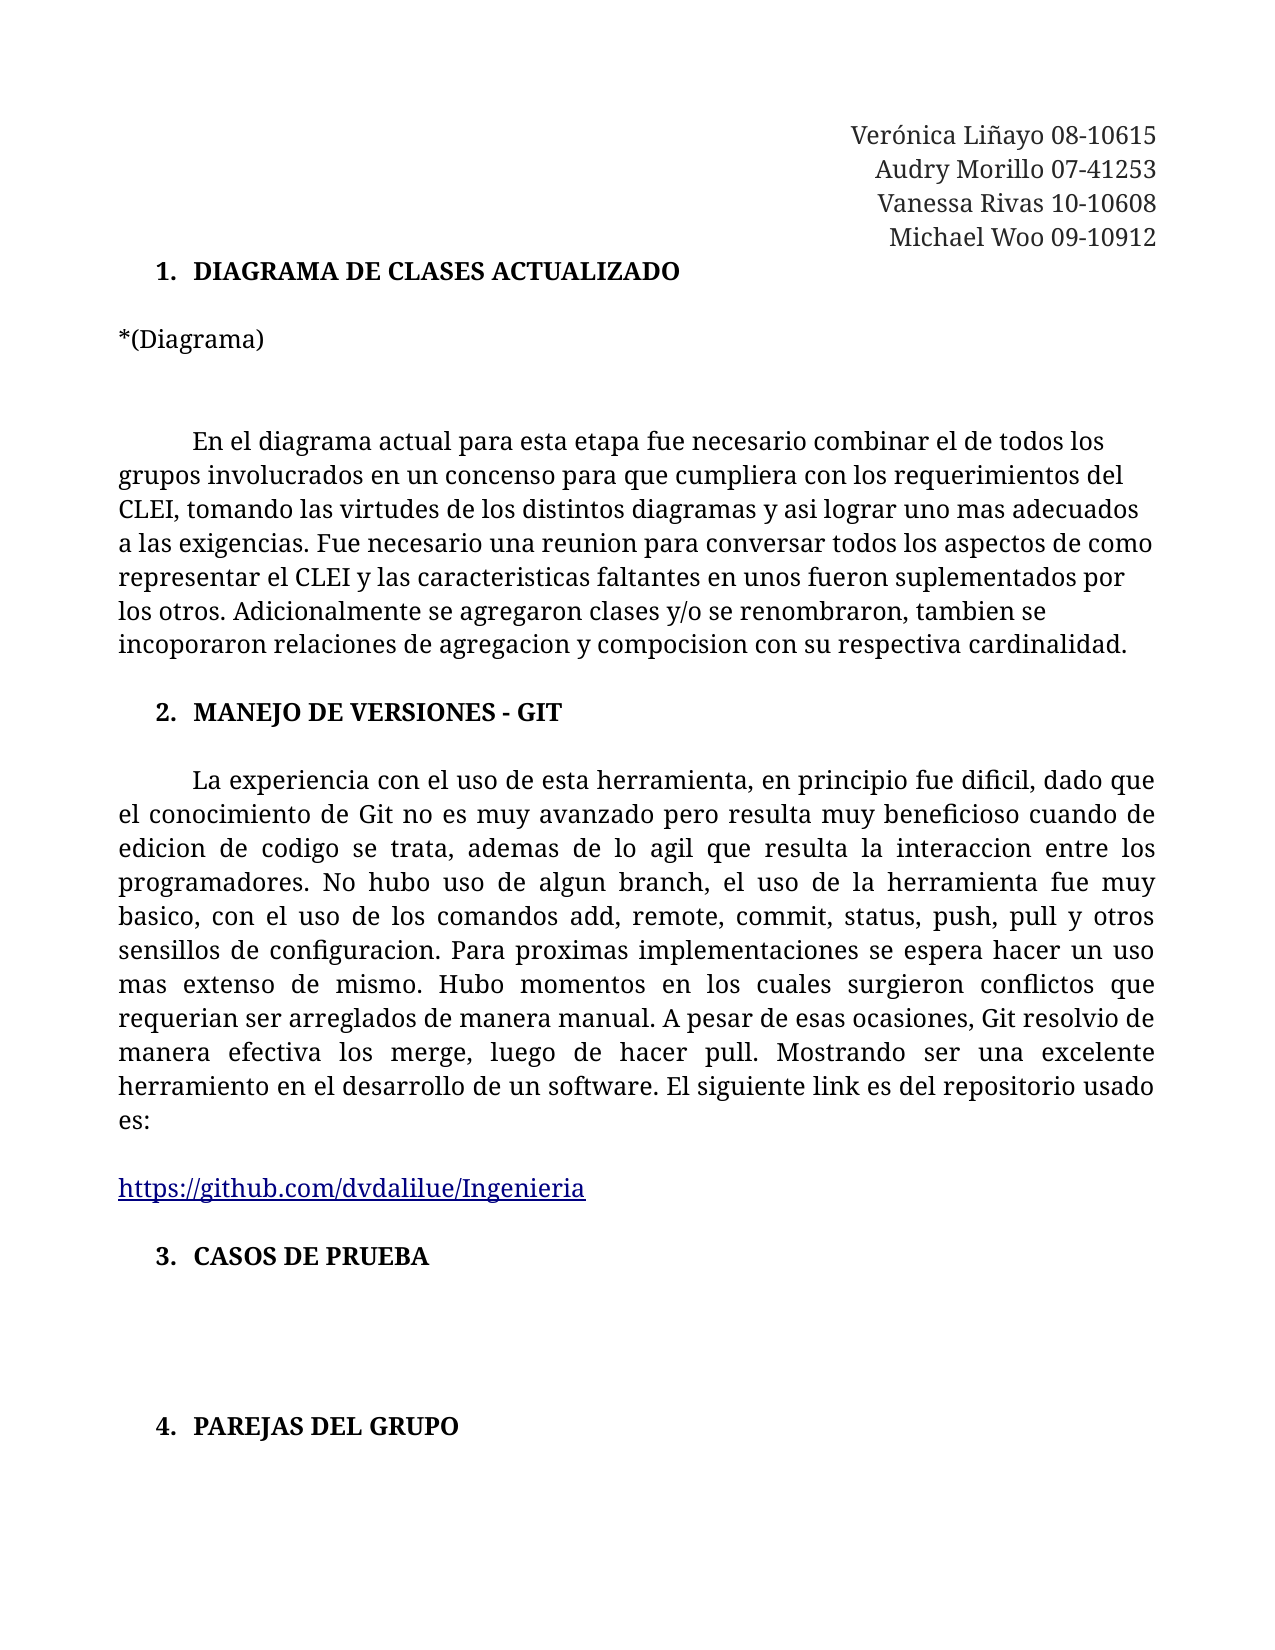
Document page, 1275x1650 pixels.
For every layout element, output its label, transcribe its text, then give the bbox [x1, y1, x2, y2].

text https://github.com/dvdalilue/Ingenieria [118, 1171, 1157, 1205]
list CASOS DE PRUEBA [156, 1239, 1157, 1273]
list MANEJO DE VERSIONES - GIT [156, 695, 1157, 729]
text Verónica Liñayo 08-10615 [118, 118, 1157, 152]
text *(Diagrama) [118, 322, 1157, 356]
text En el diagrama actual para esta etapa fue necesario combinar el de todos los grupos involucrados en un concenso para que cumpliera con los requerimientos del CLEI, tomando las virtudes de los distintos diagramas y asi lograr uno mas adecuados a las exigencias. Fue necesario una reunion para conversar todos los aspectos de como representar el CLEI y las caracteristicas faltantes en unos fueron suplementados por los otros. Adicionalmente se agregaron clases y/o se renombraron, tambien se incoporaron relaciones de agregacion y compocision con su respectiva cardinalidad. [118, 424, 1157, 661]
text La experiencia con el uso de esta herramienta, en principio fue dificil, dado que el conocimiento de Git no es muy avanzado pero resulta muy beneficioso cuando de edicion de codigo se trata, ademas de lo agil que resulta la interaccion entre los programadores. No hubo uso de algun branch, el uso de la herramienta fue muy basico, con el uso de los comandos add, remote, commit, status, push, pull y otros sensillos de configuracion. Para proximas implementaciones se espera hacer un uso mas extenso de mismo. Hubo momentos en los cuales surgieron conflictos que requerian ser arreglados de manera manual. A pesar de esas ocasiones, Git resolvio de manera efectiva los merge, luego de hacer pull. Mostrando ser una excelente herramiento en el desarrollo de un software. El siguiente link es del repositorio usado es: [118, 763, 1157, 1137]
list DIAGRAMA DE CLASES ACTUALIZADO [156, 254, 1157, 288]
list PAREJAS DEL GRUPO [156, 1408, 1157, 1442]
text Audry Morillo 07-41253 [118, 152, 1157, 186]
text Michael Woo 09-10912 [118, 220, 1157, 254]
text Vanessa Rivas 10-10608 [118, 186, 1157, 220]
